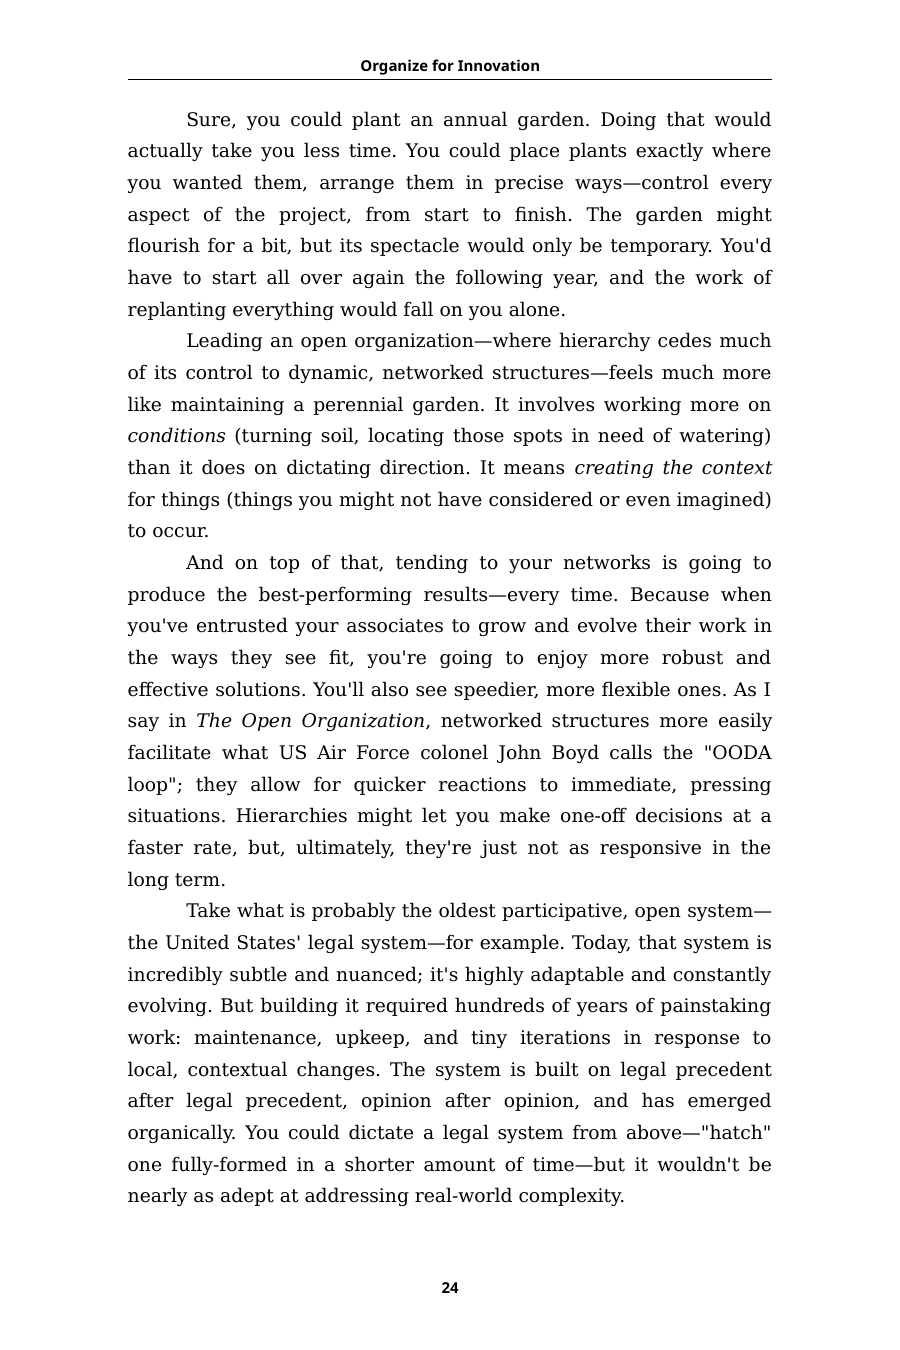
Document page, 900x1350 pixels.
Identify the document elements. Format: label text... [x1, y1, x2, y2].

text And on top of that, tending to your networks is going to produce the best-performing results—every time. Because when you've entrusted your associates to grow and evolve their work in the ways they see fit, you're going to enjoy more robust and effective solutions. You'll also see speedier, more flexible ones. As I say in The Open Organization, networked structures more easily facilitate what US Air Force colonel John Boyd calls the "OODA loop"; they allow for quicker reactions to immediate, pressing situations. Hierarchies might let you make one-off decisions at a faster rate, but, ultimately, they're just not as responsive in the long term. [127, 552, 772, 891]
text Take what is probably the oldest participative, open system—the United States' legal system—for example. Today, that system is incredibly subtle and nuanced; it's highly adaptable and constantly evolving. But building it required hundreds of years of painstaking work: maintenance, upkeep, and tiny iterations in response to local, contextual changes. The system is built on legal precedent after legal precedent, opinion after opinion, and has emerged organically. You could dictate a legal system from above—"hatch" one fully-formed in a shorter amount of time—but it wouldn't be nearly as adept at addressing real-world complexity. [127, 900, 772, 1207]
text Leading an open organization—where hierarchy cedes much of its control to dynamic, networked structures—feels much more like maintaining a perennial garden. It involves working more on conditions (turning soil, locating those spots in need of watering) than it does on dictating direction. It means creating the context for things (things you might not have considered or even imagined) to occur. [127, 330, 772, 542]
text Sure, you could plant an annual garden. Doing that would actually take you less time. You could place plants exactly where you wanted them, arrange them in precise ways—control every aspect of the project, from start to finish. The garden might flourish for a bit, but its spectacle would only be temporary. You'd have to start all over again the following year, and the work of replanting everything would fall on you alone. [127, 109, 772, 321]
